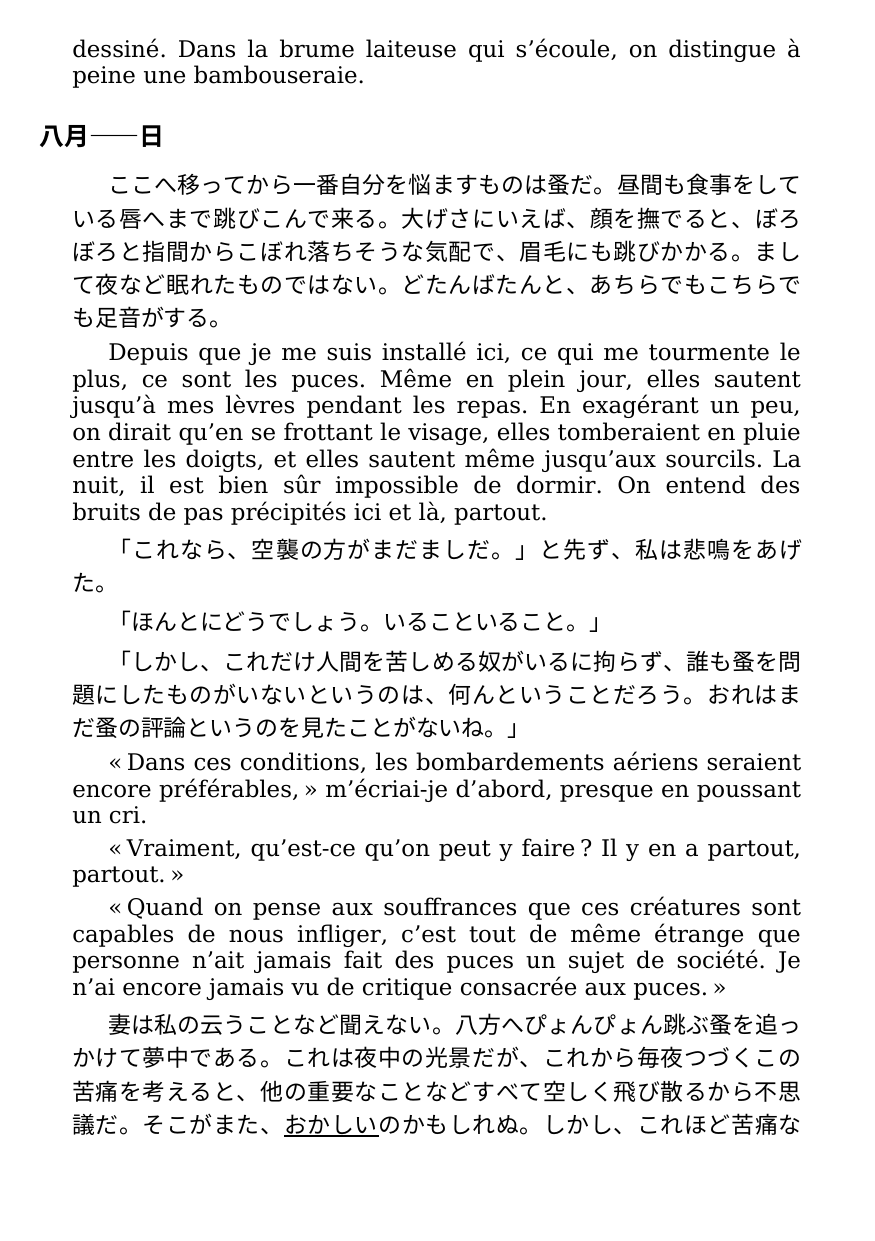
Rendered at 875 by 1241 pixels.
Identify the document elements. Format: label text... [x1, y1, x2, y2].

text « Quand on pense aux souffrances que ces créatures sont capables de nous infliger, c’est tout de même étrange que personne n’ait jamais fait des puces un sujet de société. Je n’ai encore jamais vu de critique consacrée aux puces. » [72, 894, 802, 1001]
text « Vraiment, qu’est-ce qu’on peut y faire ? Il y en a partout, partout. » [72, 835, 802, 888]
text 「これなら、空襲の方がまだましだ。」と先ず、私は悲鳴をあげた。 [72, 532, 802, 598]
text « Dans ces conditions, les bombardements aériens seraient encore préférables, » m’écriai-je d’abord, presque en poussant un cri. [72, 749, 802, 829]
text 「しかし、これだけ人間を苦しめる奴がいるに拘らず、誰も蚤を問題にしたものがいないというのは、何んということだろう。おれはまだ蚤の評論というのを見たことがないね。」 [72, 643, 802, 743]
text ここへ移ってから一番自分を悩ますものは蚤だ。昼間も食事をしている唇へまで跳びこんで来る。大げさにいえば、顔を撫でると、ぼろぼろと指間からこぼれ落ちそうな気配で、眉毛にも跳びかかる。まして夜など眠れたものではない。どたんばたんと、あちらでもこちらでも足音がする。 [72, 167, 802, 333]
text Depuis que je me suis installé ici, ce qui me tourmente le plus, ce sont les puces. Même en plein jour, elles sautent jusqu’à mes lèvres pendant les repas. En exagérant un peu, on dirait qu’en se frottant le visage, elles tomberaient en pluie entre les doigts, et elles sautent même jusqu’aux sourcils. La nuit, il est bien sûr impossible de dormir. On entend des bruits de pas précipités ici et là, partout. [72, 339, 802, 526]
subtitle 八月――日 [36, 113, 838, 155]
text 「ほんとにどうでしょう。いることいること。」 [72, 604, 802, 637]
text dessiné. Dans la brume laiteuse qui s’écoule, on distingue à peine une bambouseraie. [72, 36, 802, 89]
text 妻は私の云うことなど聞えない。八方へぴょんぴょん跳ぶ蚤を追っかけて夢中である。これは夜中の光景だが、これから毎夜つづくこの苦痛を考えると、他の重要なことなどすべて空しく飛び散るから不思議だ。そこがまた、おかしいのかもしれぬ。しかし、これほど苦痛な [72, 1007, 802, 1140]
